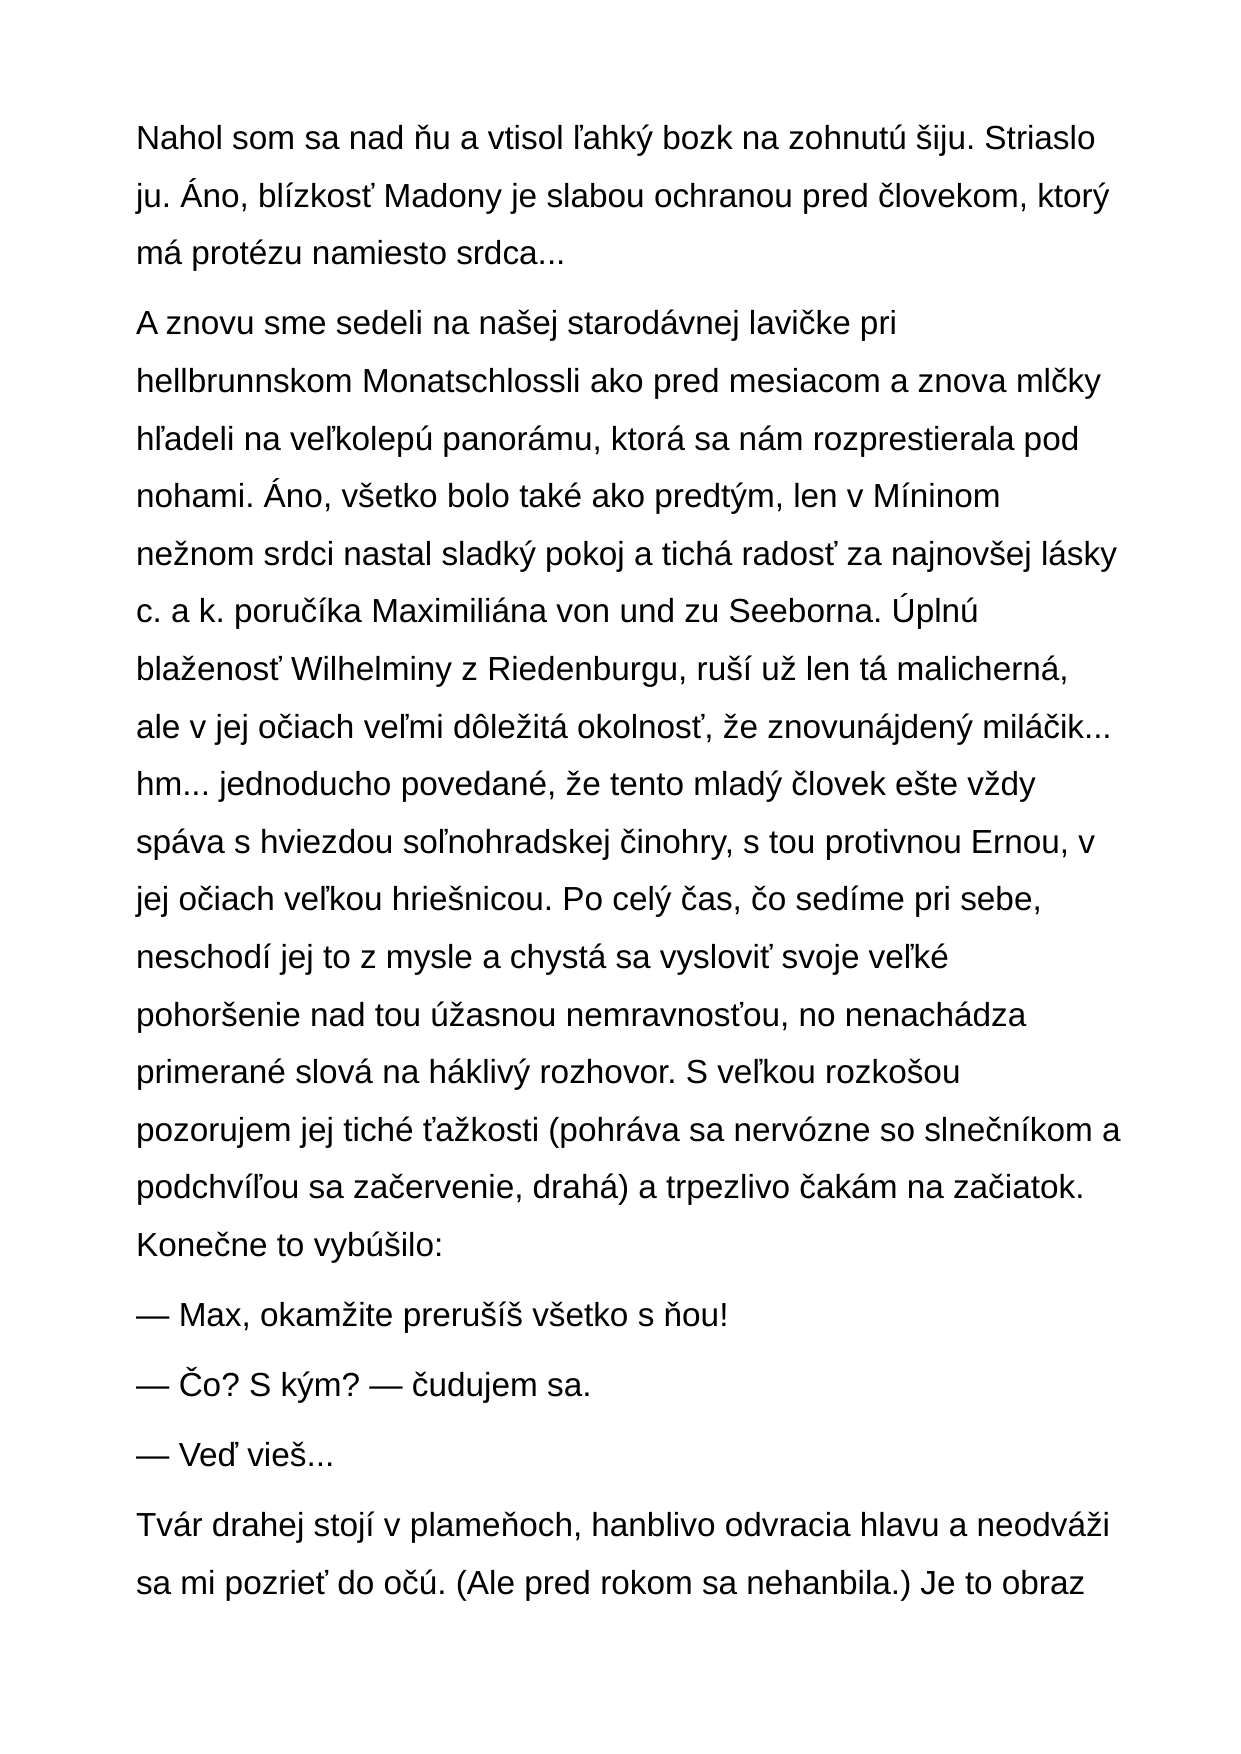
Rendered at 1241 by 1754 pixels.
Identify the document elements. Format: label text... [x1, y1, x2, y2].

text A znovu sme sedeli na našej starodávnej lavičke pri hellbrunnskom Monatschlossli ako pred mesiacom a znova mlčky hľadeli na veľkolepú panorámu, ktorá sa nám rozprestierala pod nohami. Áno, všetko bolo také ako predtým, len v Míninom nežnom srdci nastal sladký pokoj a tichá radosť za najnovšej lásky c. a k. poručíka Maximiliána von und zu Seeborna. Úplnú blaženosť Wilhelminy z Riedenburgu, ruší už len tá malicherná, ale v jej očiach veľmi dôležitá okolnosť, že znovunájdený miláčik... hm... jednoducho povedané, že tento mladý človek ešte vždy spáva s hviezdou soľnohradskej činohry, s tou protivnou Ernou, v jej očiach veľkou hriešnicou. Po celý čas, čo sedíme pri sebe, neschodí jej to z mysle a chystá sa vysloviť svoje veľké pohoršenie nad tou úžasnou nemravnosťou, no nenachádza primerané slová na háklivý rozhovor. S veľkou rozkošou pozorujem jej tiché ťažkosti (pohráva sa nervózne so slnečníkom a podchvíľou sa začervenie, drahá) a trpezlivo čakám na začiatok. Konečne to vybúšilo: [136, 303, 1122, 1263]
text Tvár drahej stojí v plameňoch, hanblivo odvracia hlavu a neodváži sa mi pozrieť do očú. (Ale pred rokom sa nehanbila.) Je to obraz [136, 1506, 1122, 1602]
text — Veď vieš... [136, 1435, 1122, 1474]
text — Max, okamžite prerušíš všetko s ňou! [136, 1295, 1122, 1334]
text Nahol som sa nad ňu a vtisol ľahký bozk na zohnutú šiju. Striaslo ju. Áno, blízkosť Madony je slabou ochranou pred človekom, ktorý má protézu namiesto srdca... [136, 118, 1122, 272]
text — Čo? S kým? — čudujem sa. [136, 1365, 1122, 1404]
